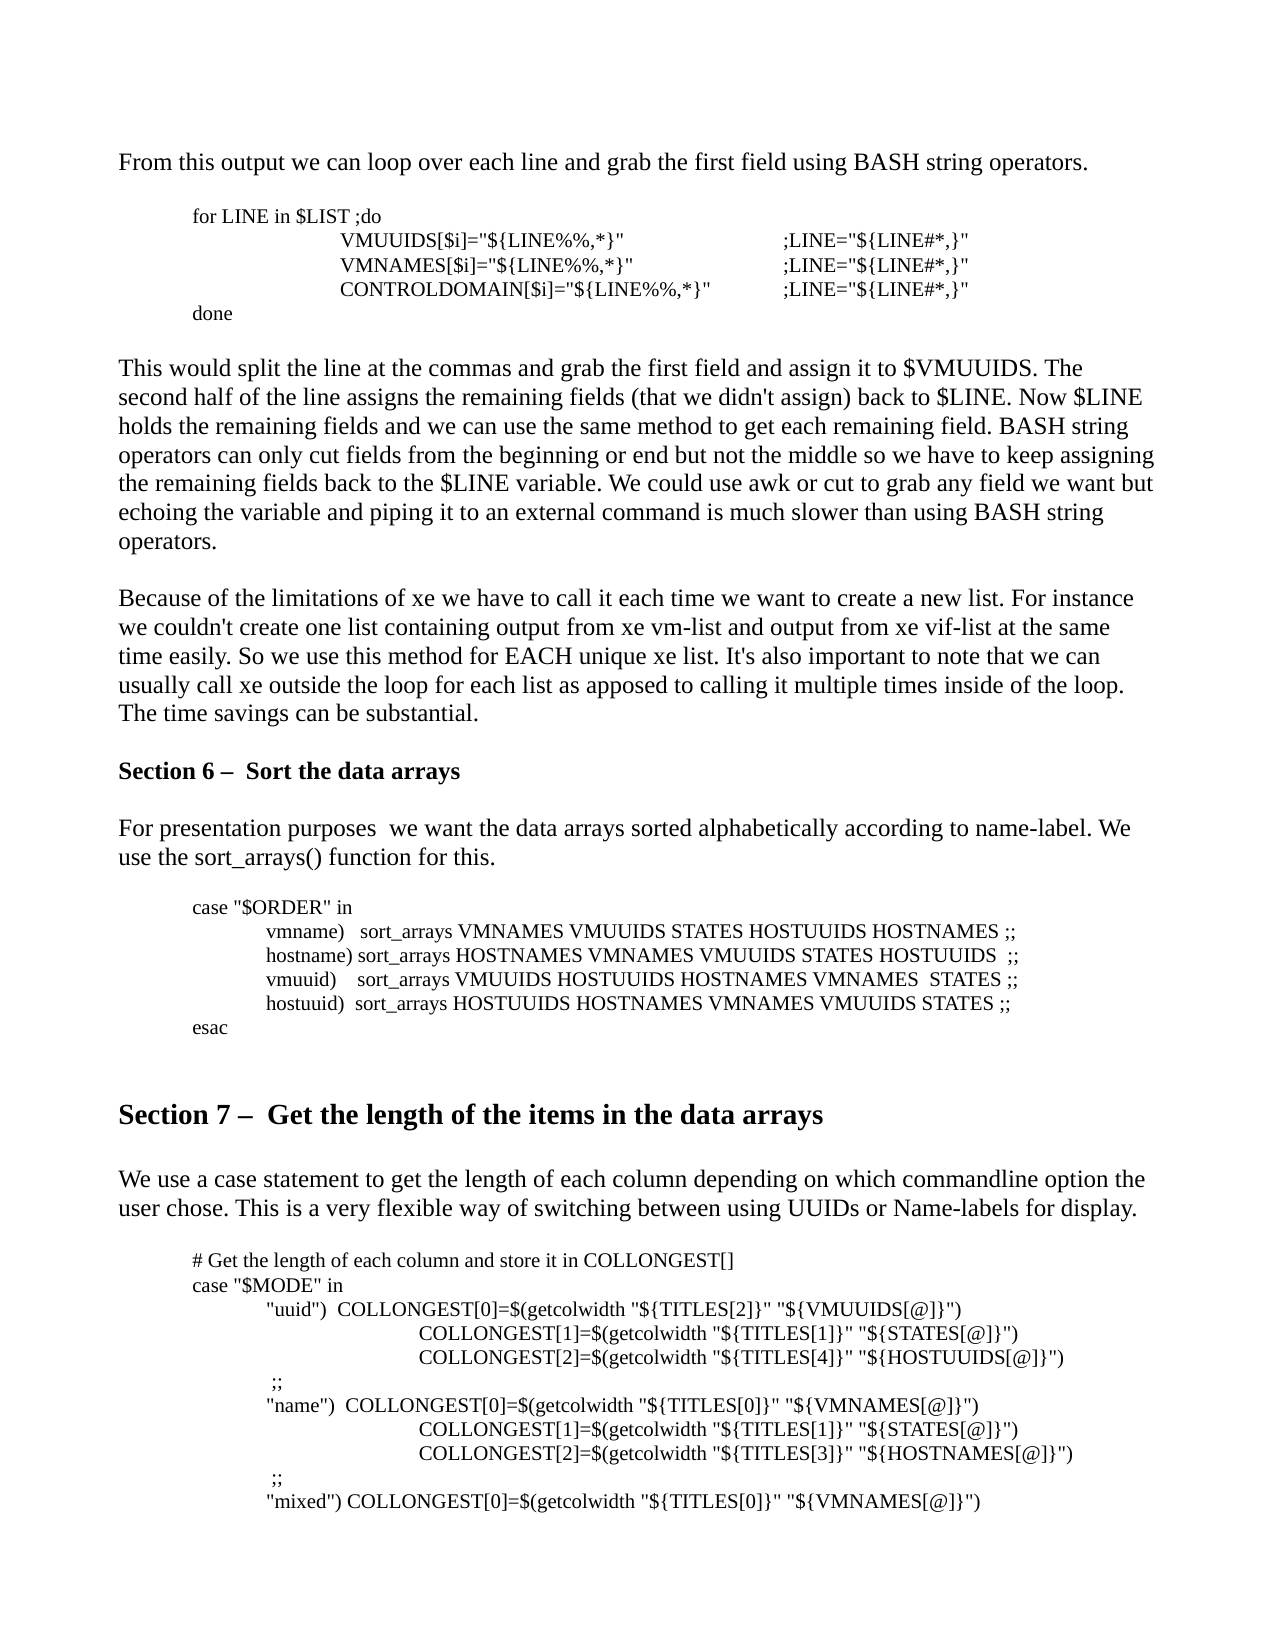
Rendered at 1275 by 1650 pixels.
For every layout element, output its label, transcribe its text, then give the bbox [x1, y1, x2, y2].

text VMUUIDS[$i]="${LINE%%,*}" ;LINE="${LINE#*,}" [192, 228, 1157, 252]
text ;; [192, 1369, 1157, 1393]
text Section 6 – Sort the data arrays [118, 756, 1157, 785]
text COLLONGEST[1]=$(getcolwidth "${TITLES[1]}" "${STATES[@]}") [192, 1321, 1157, 1345]
text vmuuid) sort_arrays VMUUIDS HOSTUUIDS HOSTNAMES VMNAMES STATES ;; [192, 967, 1157, 991]
text esac [192, 1015, 1157, 1039]
text For presentation purposes we want the data arrays sorted alphabetically according to name-label. We use the sort_arrays() function for this. [118, 813, 1157, 871]
text Because of the limitations of xe we have to call it each time we want to create a new list. For instance we couldn't create one list containing output from xe vm-list and output from xe vif-list at the same time easily. So we use this method for EACH unique xe list. It's also important to note that we can usually call xe outside the loop for each list as apposed to calling it multiple times inside of the loop. The time savings can be substantial. [118, 583, 1157, 727]
text # Get the length of each column and store it in COLLONGEST[] [192, 1248, 1157, 1272]
text case "$ORDER" in [192, 895, 1157, 919]
text This would split the line at the commas and grab the first field and assign it to $VMUUIDS. The second half of the line assigns the remaining fields (that we didn't assign) back to $LINE. Now $LINE holds the remaining fields and we can use the same method to get each remaining field. BASH string operators can only cut fields from the beginning or end but not the middle so we have to keep assigning the remaining fields back to the $LINE variable. We could use awk or cut to grab any field we want but echoing the variable and piping it to an external command is much slower than using BASH string operators. [118, 353, 1157, 555]
text COLLONGEST[2]=$(getcolwidth "${TITLES[4]}" "${HOSTUUIDS[@]}") [192, 1345, 1157, 1369]
text VMNAMES[$i]="${LINE%%,*}" ;LINE="${LINE#*,}" [192, 252, 1157, 277]
text ;; [192, 1465, 1157, 1489]
text From this output we can loop over each line and grab the first field using BASH string operators. [118, 147, 1157, 176]
text COLLONGEST[1]=$(getcolwidth "${TITLES[1]}" "${STATES[@]}") [192, 1417, 1157, 1441]
text CONTROLDOMAIN[$i]="${LINE%%,*}" ;LINE="${LINE#*,}" [192, 277, 1157, 301]
text hostname) sort_arrays HOSTNAMES VMNAMES VMUUIDS STATES HOSTUUIDS ;; [192, 943, 1157, 967]
text case "$MODE" in [192, 1272, 1157, 1297]
text hostuuid) sort_arrays HOSTUUIDS HOSTNAMES VMNAMES VMUUIDS STATES ;; [192, 991, 1157, 1015]
text "uuid") COLLONGEST[0]=$(getcolwidth "${TITLES[2]}" "${VMUUIDS[@]}") [192, 1297, 1157, 1321]
text We use a case statement to get the length of each column depending on which commandline option the user chose. This is a very flexible way of switching between using UUIDs or Name-labels for display. [118, 1164, 1157, 1222]
text "name") COLLONGEST[0]=$(getcolwidth "${TITLES[0]}" "${VMNAMES[@]}") [192, 1393, 1157, 1417]
text "mixed") COLLONGEST[0]=$(getcolwidth "${TITLES[0]}" "${VMNAMES[@]}") [192, 1489, 1157, 1513]
text done [192, 301, 1157, 325]
text for LINE in $LIST ;do [192, 204, 1157, 228]
text Section 7 – Get the length of the items in the data arrays [118, 1097, 1157, 1131]
text COLLONGEST[2]=$(getcolwidth "${TITLES[3]}" "${HOSTNAMES[@]}") [192, 1441, 1157, 1465]
text vmname) sort_arrays VMNAMES VMUUIDS STATES HOSTUUIDS HOSTNAMES ;; [192, 919, 1157, 943]
